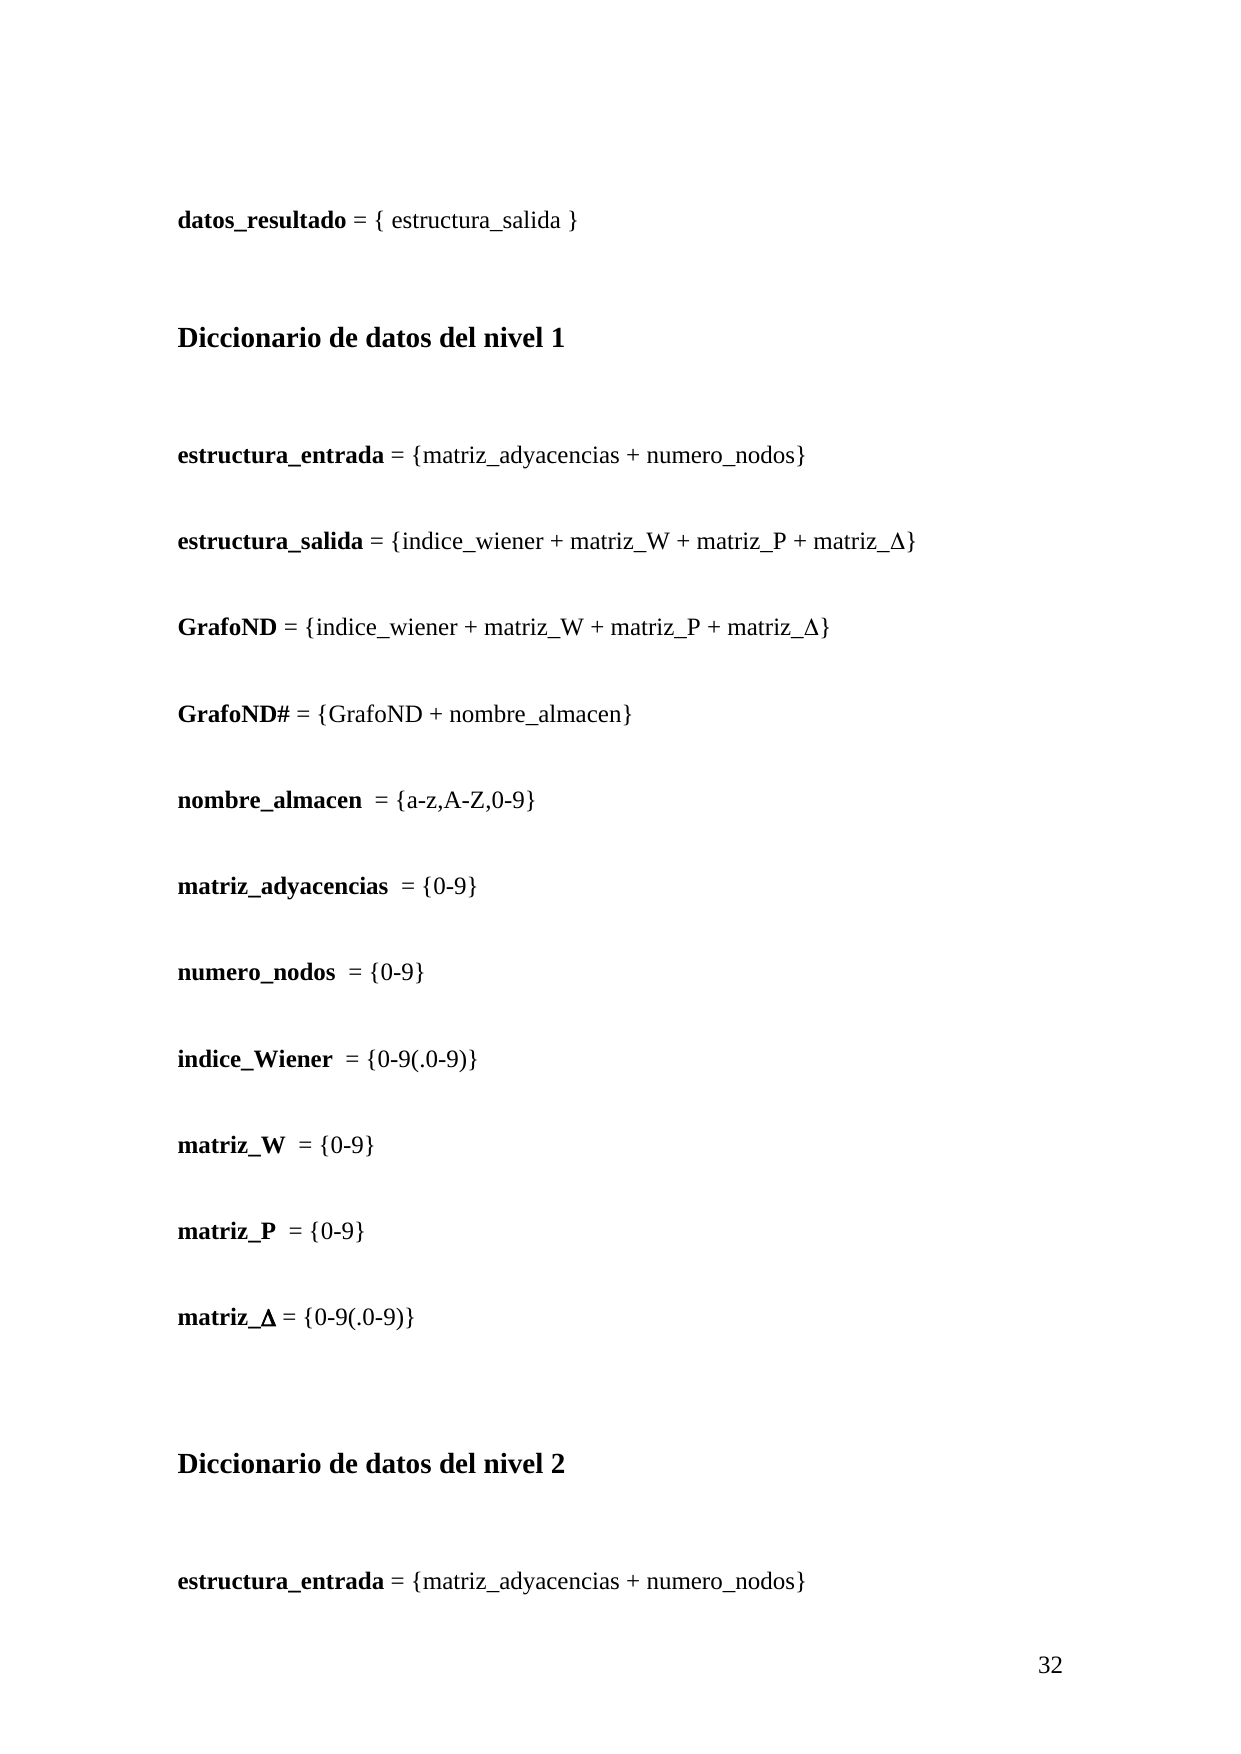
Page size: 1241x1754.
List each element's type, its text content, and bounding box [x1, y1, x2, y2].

text matriz_adyacencias = {0-9} [177, 871, 1063, 900]
text matriz_P = {0-9} [177, 1216, 1063, 1245]
text numero_nodos = {0-9} [177, 957, 1063, 986]
text Diccionario de datos del nivel 1 [177, 320, 1063, 354]
text GrafoND = {indice_wiener + matriz_W + matriz_P + matriz_} [177, 612, 1063, 641]
text estructura_entrada = {matriz_adyacencias + numero_nodos} [177, 1566, 1063, 1595]
text estructura_entrada = {matriz_adyacencias + numero_nodos} [177, 440, 1063, 469]
text nombre_almacen = {a-z,A-Z,0-9} [177, 785, 1063, 814]
text indice_Wiener = {0-9(.0-9)} [177, 1044, 1063, 1072]
text GrafoND# = {GrafoND + nombre_almacen} [177, 699, 1063, 727]
text estructura_salida = {indice_wiener + matriz_W + matriz_P + matriz_} [177, 526, 1063, 555]
text datos_resultado = { estructura_salida } [177, 205, 1063, 234]
text matriz_W = {0-9} [177, 1130, 1063, 1159]
text matriz­_ = {0-9(.0-9)} [177, 1302, 1063, 1331]
text Diccionario de datos del nivel 2 [177, 1446, 1063, 1480]
